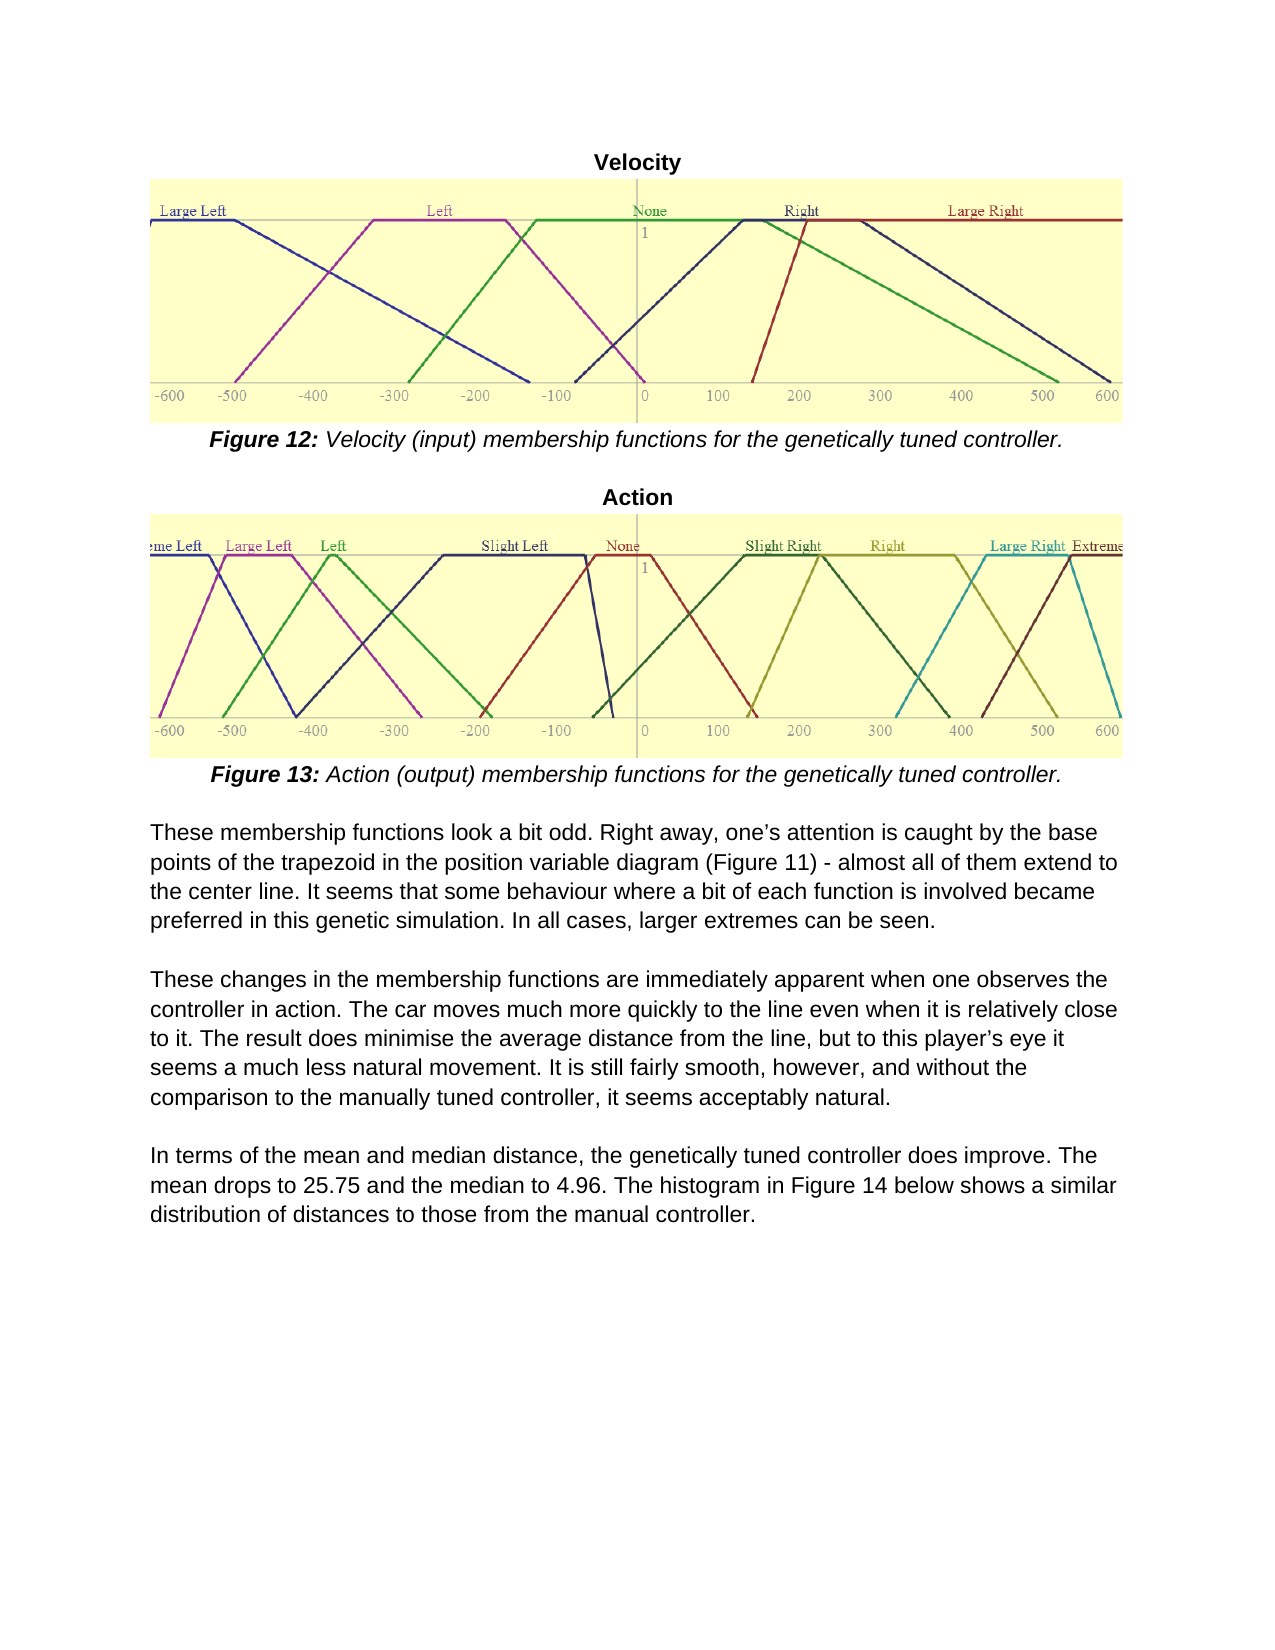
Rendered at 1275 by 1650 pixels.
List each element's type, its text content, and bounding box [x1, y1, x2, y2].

text Velocity [150, 150, 1125, 176]
text Action [150, 485, 1125, 511]
text Figure 12: Velocity (input) membership functions for the genetically tuned controller. [150, 426, 1125, 452]
text These changes in the membership functions are immediately apparent when one observes the controller in action. The car moves much more quickly to the line even when it is relatively close to it. The result does minimise the average distance from the line, but to this player’s eye it seems a much less natural movement. It is still fairly smooth, however, and without the comparison to the manually tuned controller, it seems acceptably natural. [150, 967, 1125, 1110]
text In terms of the mean and median distance, the genetically tuned controller does improve. The mean drops to 25.75 and the median to 4.96. The histogram in Figure 14 below shows a similar distribution of distances to those from the manual controller. [150, 1143, 1125, 1227]
text Figure 13: Action (output) membership functions for the genetically tuned controller. [150, 761, 1125, 787]
picture [150, 514, 1123, 758]
picture [150, 179, 1123, 423]
text These membership functions look a bit odd. Right away, one’s attention is caught by the base points of the trapezoid in the position variable diagram (Figure 11) - almost all of them extend to the center line. It seems that some behaviour where a bit of each function is involved became preferred in this genetic simulation. In all cases, larger extremes can be seen. [150, 820, 1125, 934]
